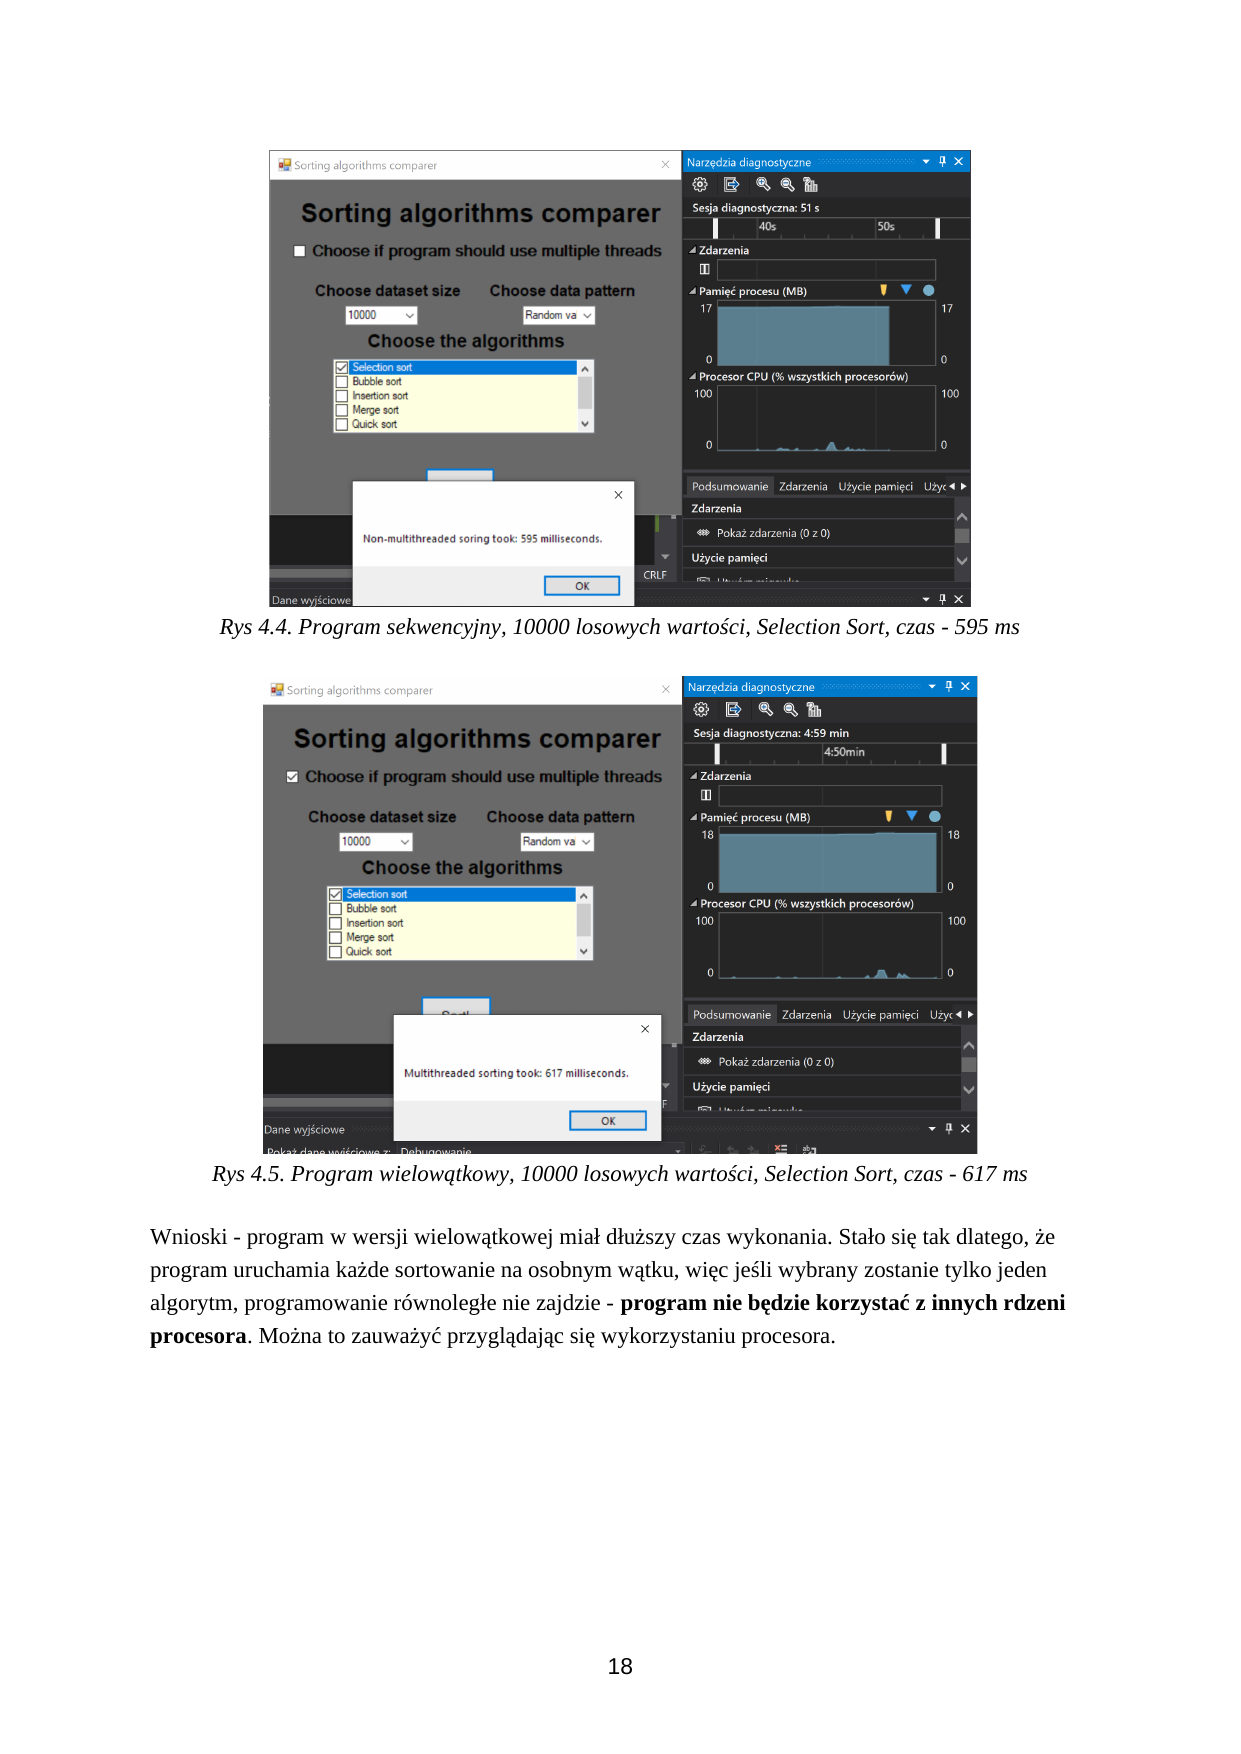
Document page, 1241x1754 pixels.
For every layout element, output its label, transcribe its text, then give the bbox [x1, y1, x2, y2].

text Rys 4.5. Program wielowątkowy, 10000 losowych wartości, Selection Sort, czas - 617 ms [150, 1160, 1090, 1186]
text Rys 4.4. Program sekwencyjny, 10000 losowych wartości, Selection Sort, czas - 595 ms [150, 613, 1090, 639]
picture [269, 150, 971, 607]
picture [263, 676, 978, 1154]
text Wnioski - program w wersji wielowątkowej miał dłuższy czas wykonania. Stało się tak dlatego, że program uruchamia każde sortowanie na osobnym wątku, więc jeśli wybrany zostanie tylko jeden algorytm, programowanie równoległe nie zajdzie - program nie będzie korzystać z innych rdzeni procesora. Można to zauważyć przyglądając się wykorzystaniu procesora. [150, 1223, 1090, 1348]
